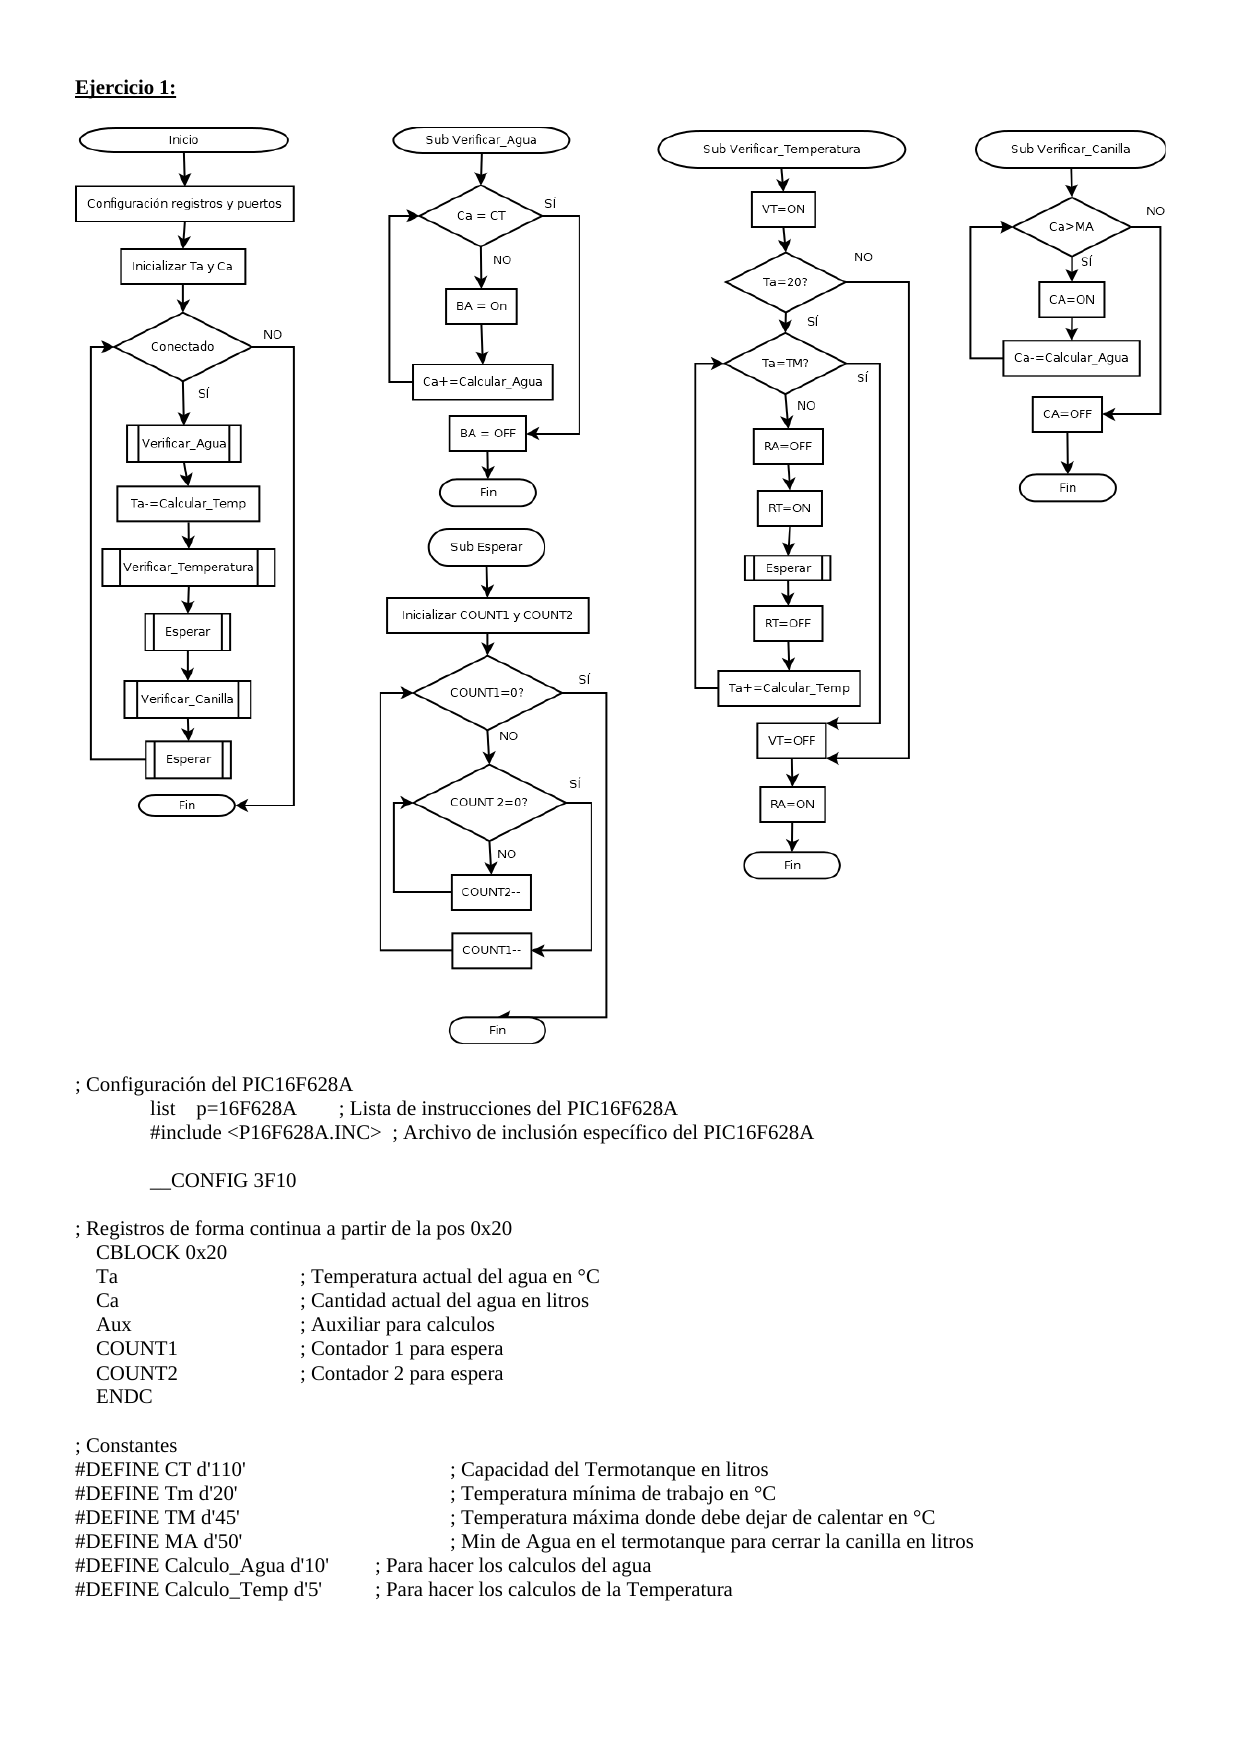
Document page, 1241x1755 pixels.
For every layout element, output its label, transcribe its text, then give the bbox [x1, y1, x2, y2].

text #DEFINE Tm d'20' ; Temperatura mínima de trabajo en °C [75, 1481, 1166, 1505]
text ; Constantes [75, 1433, 1166, 1457]
text #DEFINE TM d'45' ; Temperatura máxima donde debe dejar de calentar en °C [75, 1505, 1166, 1529]
text COUNT2 ; Contador 2 para espera [75, 1360, 1166, 1384]
text ; Registros de forma continua a partir de la pos 0x20 [75, 1216, 1166, 1240]
text CBLOCK 0x20 [75, 1240, 1166, 1264]
text #DEFINE Calculo_Agua d'10' ; Para hacer los calculos del agua [75, 1553, 1166, 1577]
text ; Configuración del PIC16F628A [75, 1072, 1166, 1096]
text #include <P16F628A.INC> ; Archivo de inclusión específico del PIC16F628A [75, 1120, 1166, 1144]
text ENDC [75, 1384, 1166, 1408]
text #DEFINE MA d'50' ; Min de Agua en el termotanque para cerrar la canilla en litros [75, 1529, 1166, 1553]
text #DEFINE CT d'110' ; Capacidad del Termotanque en litros [75, 1457, 1166, 1481]
text list p=16F628A ; Lista de instrucciones del PIC16F628A [75, 1096, 1166, 1120]
text COUNT1 ; Contador 1 para espera [75, 1336, 1166, 1360]
text Ejercicio 1: [75, 75, 1166, 99]
text #DEFINE Calculo_Temp d'5' ; Para hacer los calculos de la Temperatura [75, 1577, 1166, 1601]
text __CONFIG 3F10 [75, 1168, 1166, 1192]
text Aux ; Auxiliar para calculos [75, 1312, 1166, 1336]
text Ta ; Temperatura actual del agua en °C [75, 1264, 1166, 1288]
text Ca ; Cantidad actual del agua en litros [75, 1288, 1166, 1312]
